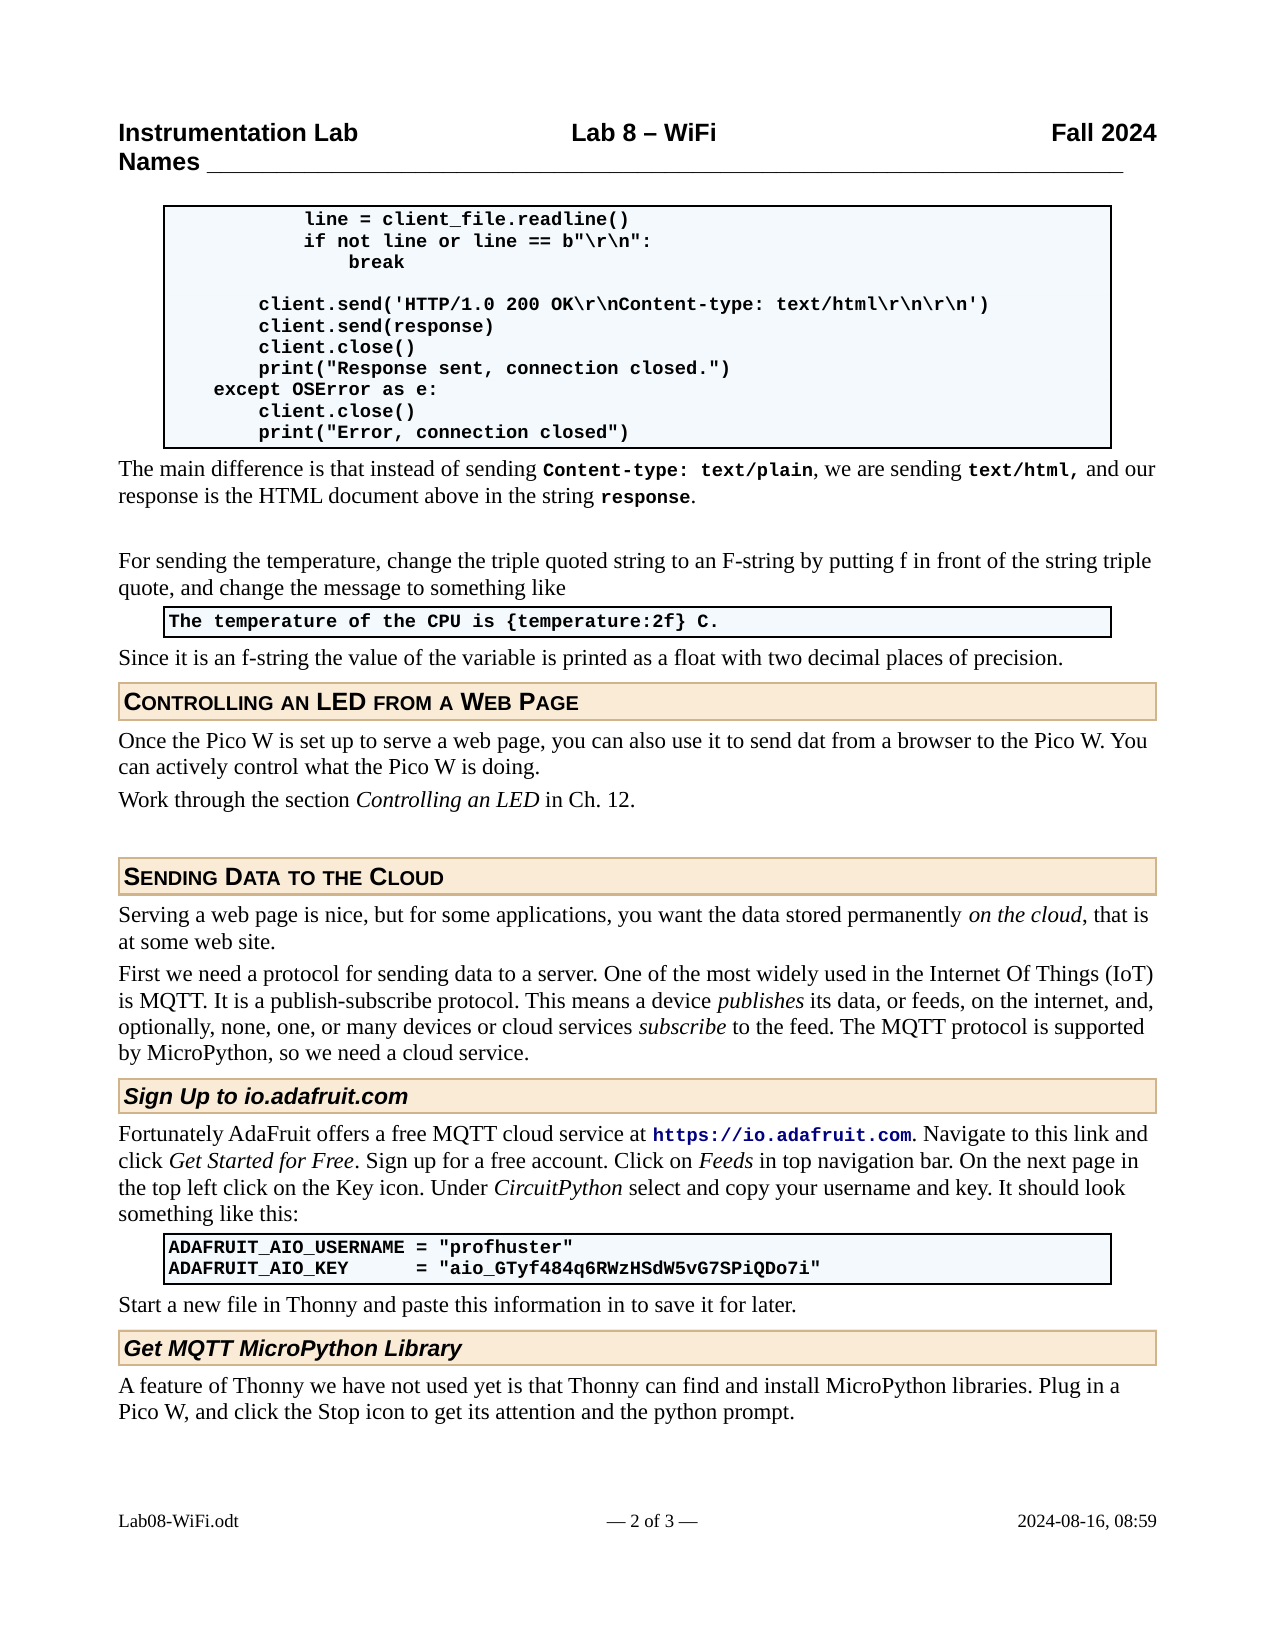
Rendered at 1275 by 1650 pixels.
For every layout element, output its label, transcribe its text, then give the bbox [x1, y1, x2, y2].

text if not line or line == b"\r\n": [165, 226, 1110, 248]
text client.close() [165, 396, 1110, 418]
text Work through the section Controlling an LED in Ch. 12. [118, 786, 1157, 812]
text print("Error, connection closed") [165, 418, 1110, 447]
text print("Response sent, connection closed.") [165, 354, 1110, 375]
text client.send(response) [165, 311, 1110, 333]
subtitle Sending Data to the Cloud [120, 859, 1155, 893]
subtitle Sign Up to io.adafruit.com [120, 1080, 1155, 1112]
text The main difference is that instead of sending Content-type: text/plain, we are sending text/html, and our response is the HTML document above in the string response. [118, 455, 1157, 509]
text except OSError as e: [165, 375, 1110, 396]
text ADAFRUIT_AIO_USERNAME = "profhuster" [165, 1235, 1110, 1254]
text The temperature of the CPU is {temperature:2f} C. [165, 608, 1110, 636]
text First we need a protocol for sending data to a server. One of the most widely used in the Internet Of Things (IoT) is MQTT. It is a publish-subscribe protocol. This means a device publishes its data, or feeds, on the internet, and, optionally, none, one, or many devices or cloud services subscribe to the feed. The MQTT protocol is supported by MicroPython, so we need a cloud service. [118, 960, 1157, 1066]
text break [165, 248, 1110, 268]
text Start a new file in Thonny and paste this information in to save it for later. [118, 1291, 1157, 1317]
text ADAFRUIT_AIO_KEY = "aio_GTyf484q6RWzHSdW5vG7SPiQDo7i" [165, 1254, 1110, 1283]
text Serving a web page is nice, but for some applications, you want the data stored permanently on the cloud, that is at some web site. [118, 902, 1157, 954]
text Since it is an f-string the value of the variable is printed as a float with two decimal places of precision. [118, 644, 1157, 670]
text client.send('HTTP/1.0 200 OK\r\nContent-type: text/html\r\n\r\n') [165, 290, 1110, 311]
text Once the Pico W is set up to serve a web page, you can also use it to send dat from a browser to the Pico W. You can actively control what the Pico W is doing. [118, 727, 1157, 780]
text line = client_file.readline() [165, 207, 1110, 226]
text client.close() [165, 333, 1110, 354]
subtitle Get MQTT MicroPython Library [120, 1332, 1155, 1364]
text A feature of Thonny we have not used yet is that Thonny can find and install MicroPython libraries. Plug in a Pico W, and click the Stop icon to get its attention and the python prompt. [118, 1372, 1157, 1425]
subtitle Controlling an LED from a Web Page [120, 684, 1155, 719]
text Fortunately AdaFruit offers a free MQTT cloud service at https://io.adafruit.com. Navigate to this link and click Get Started for Free. Sign up for a free account. Click on Feeds in top navigation bar. On the next page in the top left click on the Key icon. Under CircuitPython select and copy your username and key. It should look something like this: [118, 1120, 1157, 1226]
text For sending the temperature, change the triple quoted string to an F-string by putting f in front of the string triple quote, and change the message to something like [118, 547, 1157, 600]
